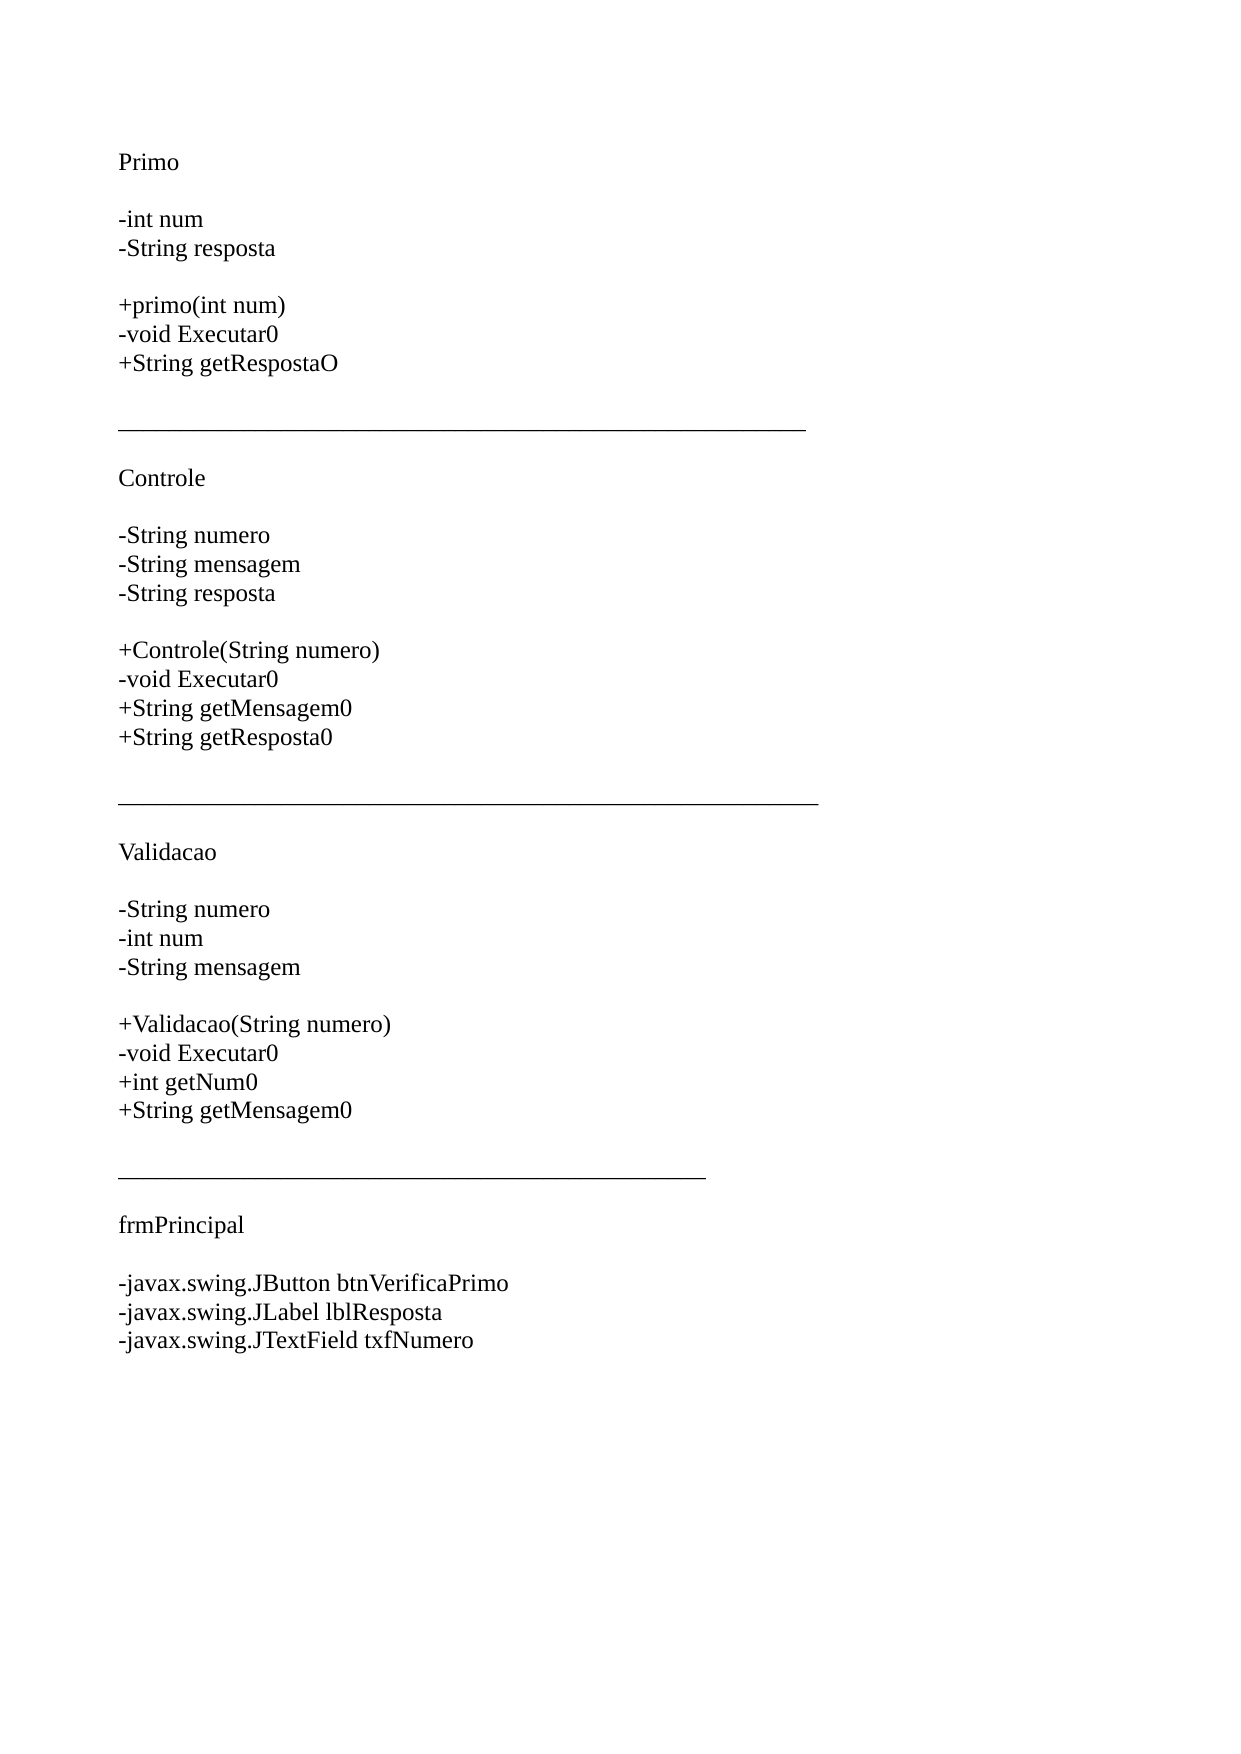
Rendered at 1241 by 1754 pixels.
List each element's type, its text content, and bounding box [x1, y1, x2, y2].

text -String numero [118, 521, 1122, 549]
text Validacao [118, 837, 1122, 866]
text -void Executar0 [118, 1038, 1122, 1067]
text -String resposta [118, 578, 1122, 607]
text +String getMensagem0 [118, 1096, 1122, 1124]
text frmPrincipal [118, 1211, 1122, 1239]
text -javax.swing.JTextField txfNumero [118, 1326, 1122, 1354]
text -void Executar0 [118, 664, 1122, 693]
text Controle [118, 463, 1122, 492]
text -int num [118, 923, 1122, 952]
text -javax.swing.JLabel lblResposta [118, 1297, 1122, 1326]
text _______________________________________________ [118, 1153, 1122, 1182]
text Primo [118, 147, 1122, 176]
text +primo(int num) [118, 291, 1122, 319]
text -String numero [118, 894, 1122, 923]
text -String resposta [118, 233, 1122, 262]
text ________________________________________________________ [118, 779, 1122, 808]
text -String mensagem [118, 549, 1122, 578]
text +int getNum0 [118, 1067, 1122, 1096]
text -String mensagem [118, 952, 1122, 981]
text +Controle(String numero) [118, 636, 1122, 664]
text +String getMensagem0 [118, 693, 1122, 722]
text _______________________________________________________ [118, 406, 1122, 434]
text +String getRespostaO [118, 348, 1122, 377]
text +Validacao(String numero) [118, 1009, 1122, 1038]
text +String getResposta0 [118, 722, 1122, 751]
text -void Executar0 [118, 319, 1122, 348]
text -javax.swing.JButton btnVerificaPrimo [118, 1268, 1122, 1297]
text -int num [118, 204, 1122, 233]
